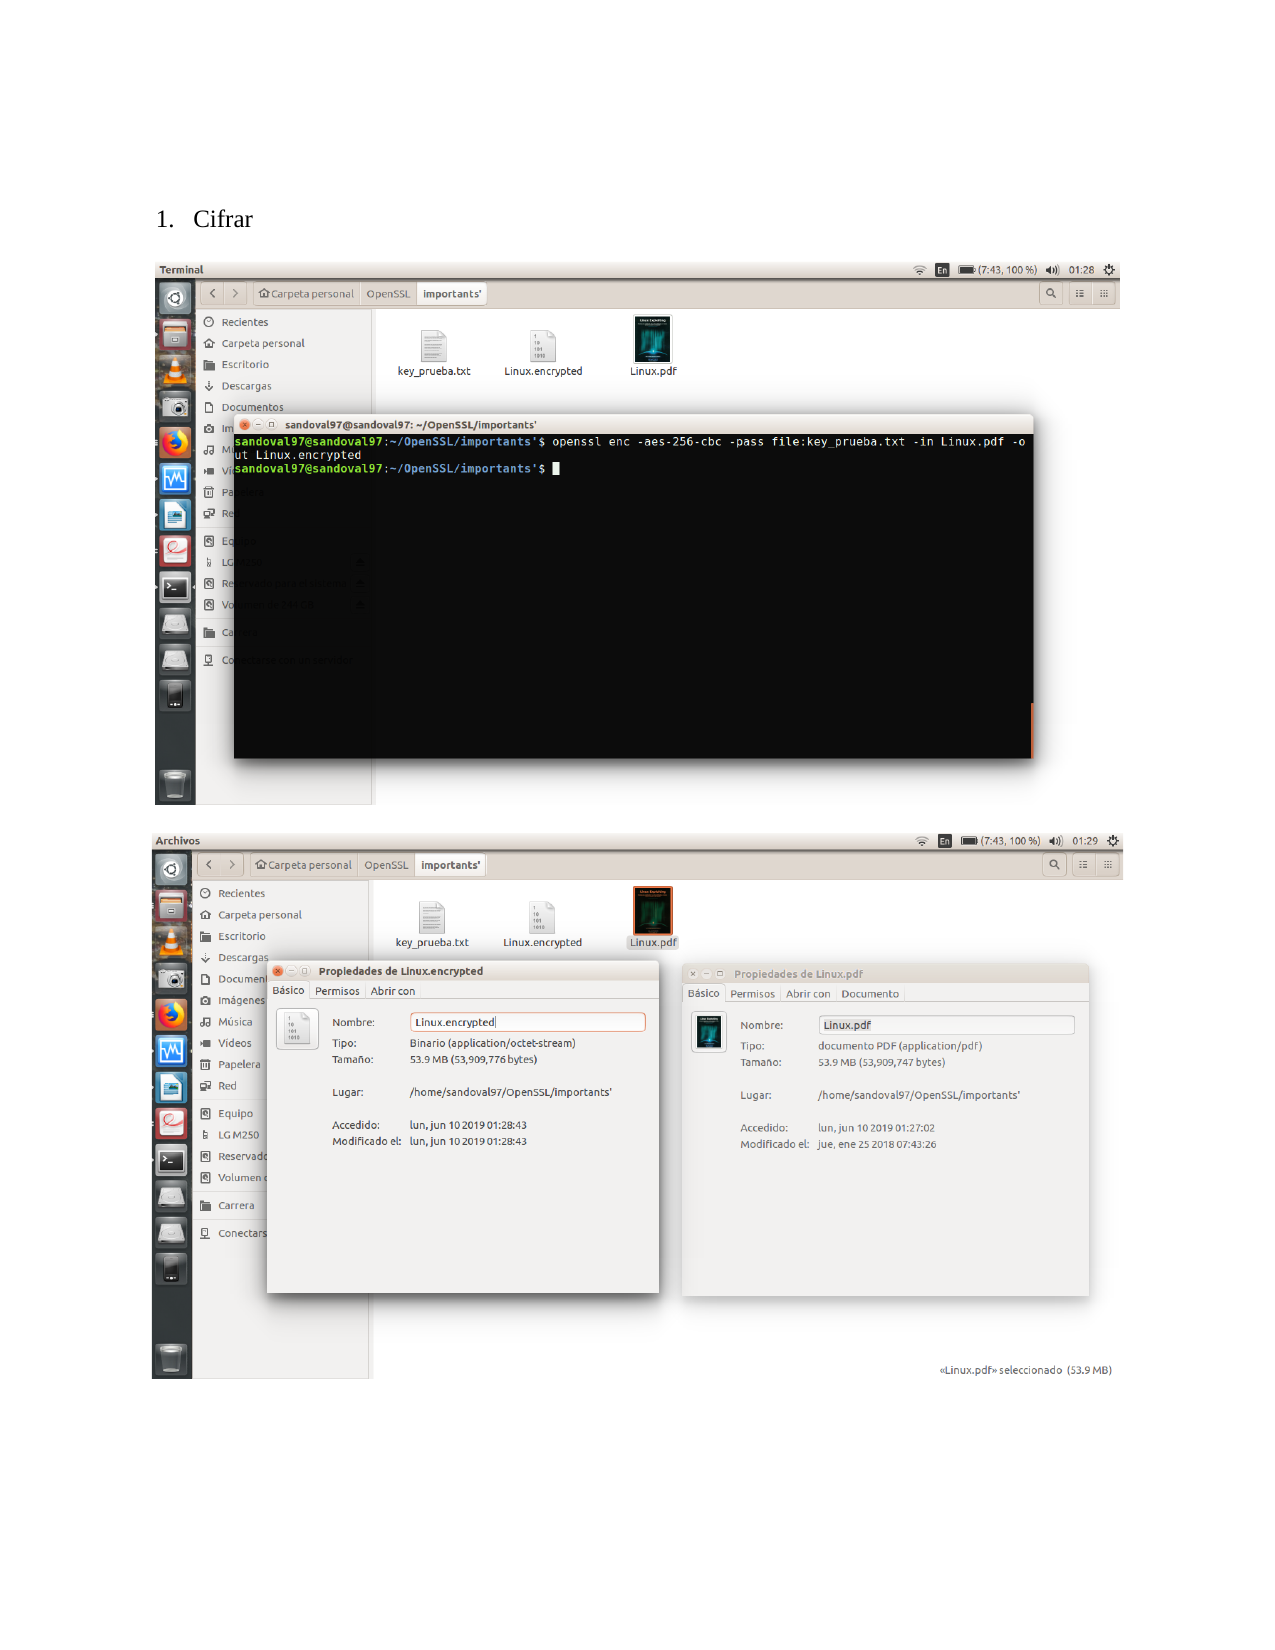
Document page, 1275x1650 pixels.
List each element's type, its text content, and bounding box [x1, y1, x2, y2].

picture [155, 261, 1120, 805]
list Cifrar [156, 204, 1157, 233]
picture [151, 833, 1124, 1379]
